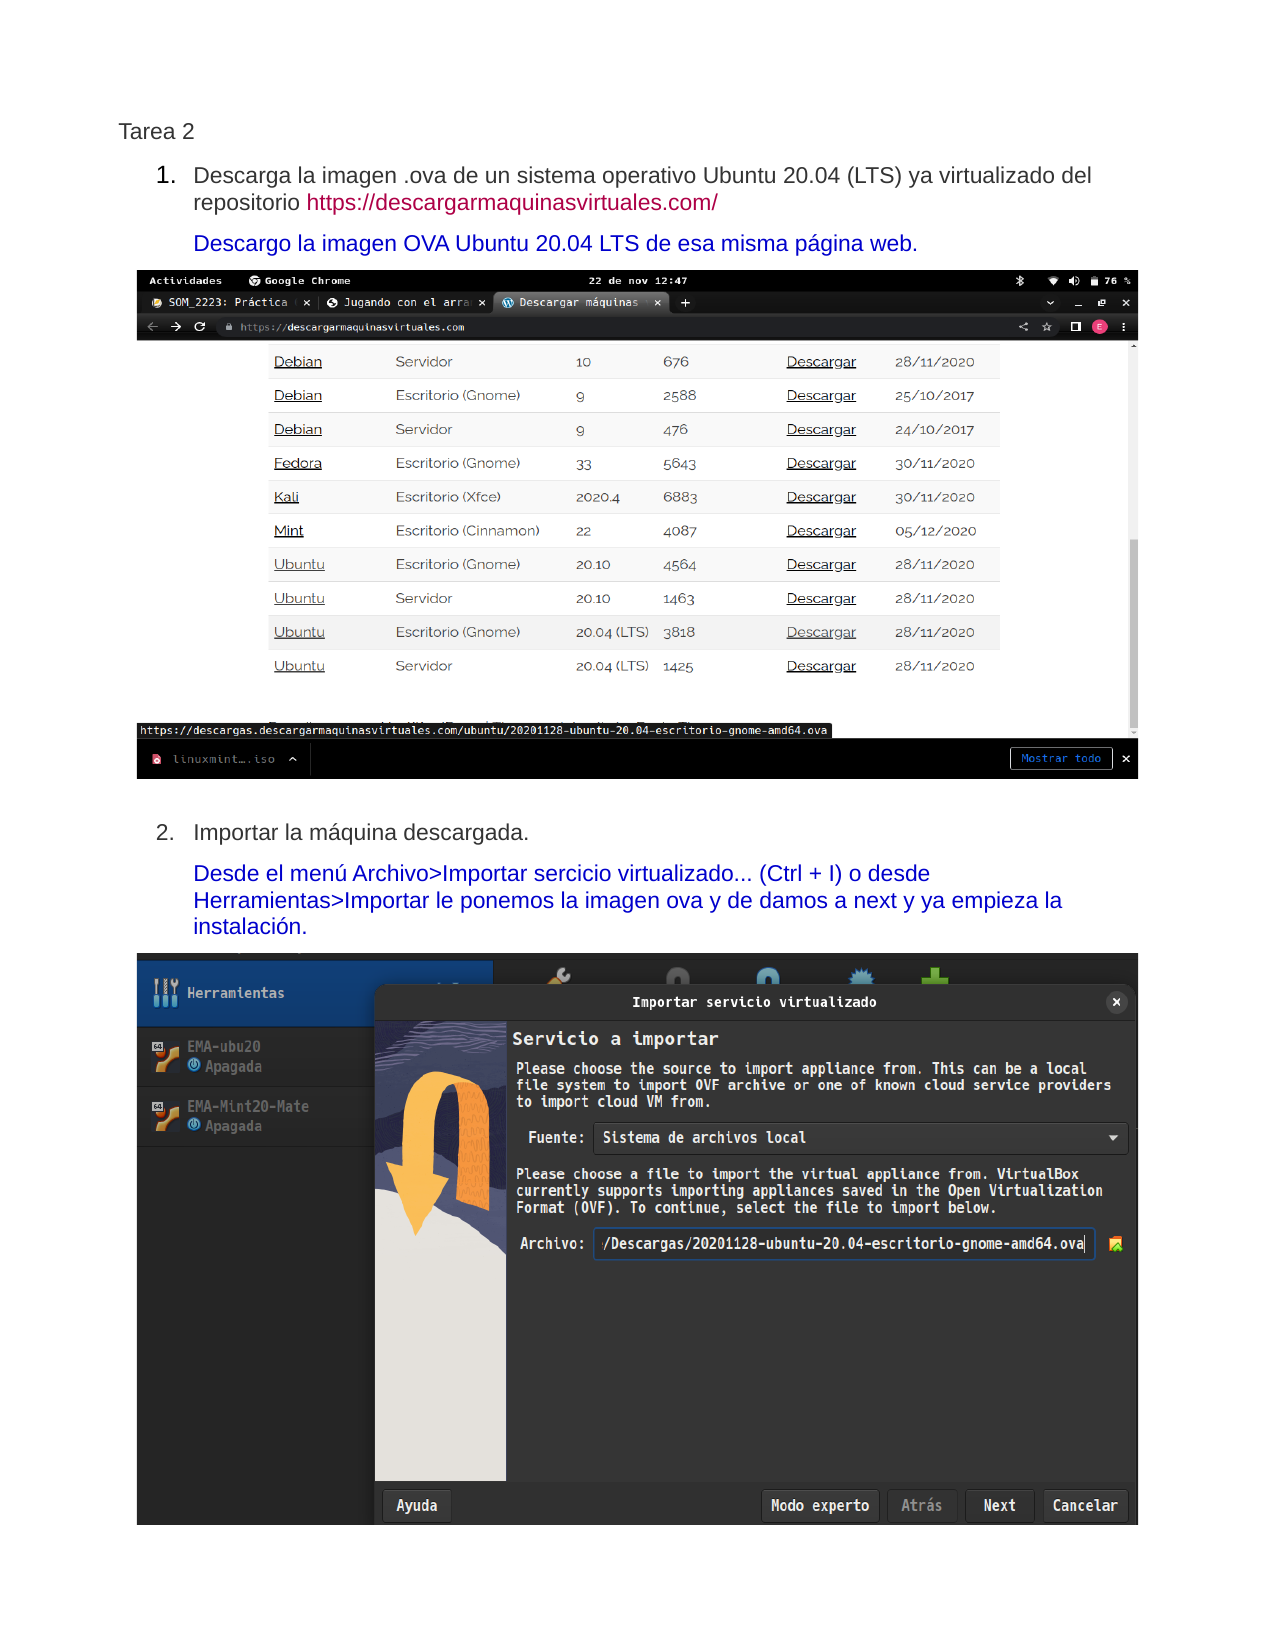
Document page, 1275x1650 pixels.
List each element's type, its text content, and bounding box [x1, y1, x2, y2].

list Descargo la imagen OVA Ubuntu 20.04 LTS de esa misma página web. [156, 230, 1157, 256]
list Descarga la imagen .ova de un sistema operativo Ubuntu 20.04 (LTS) ya virtualizado del repositorio https://descargarmaquinasvirtuales.com/ [156, 160, 1157, 215]
picture [136, 953, 1139, 1525]
list Importar la máquina descargada. [156, 819, 1157, 846]
subtitle Tarea 2 [118, 118, 1157, 144]
list Desde el menú Archivo>Importar sercicio virtualizado... (Ctrl + I) o desde Herramientas>Importar le ponemos la imagen ova y de damos a next y ya empieza la instalación. [156, 860, 1157, 939]
picture [136, 270, 1139, 779]
